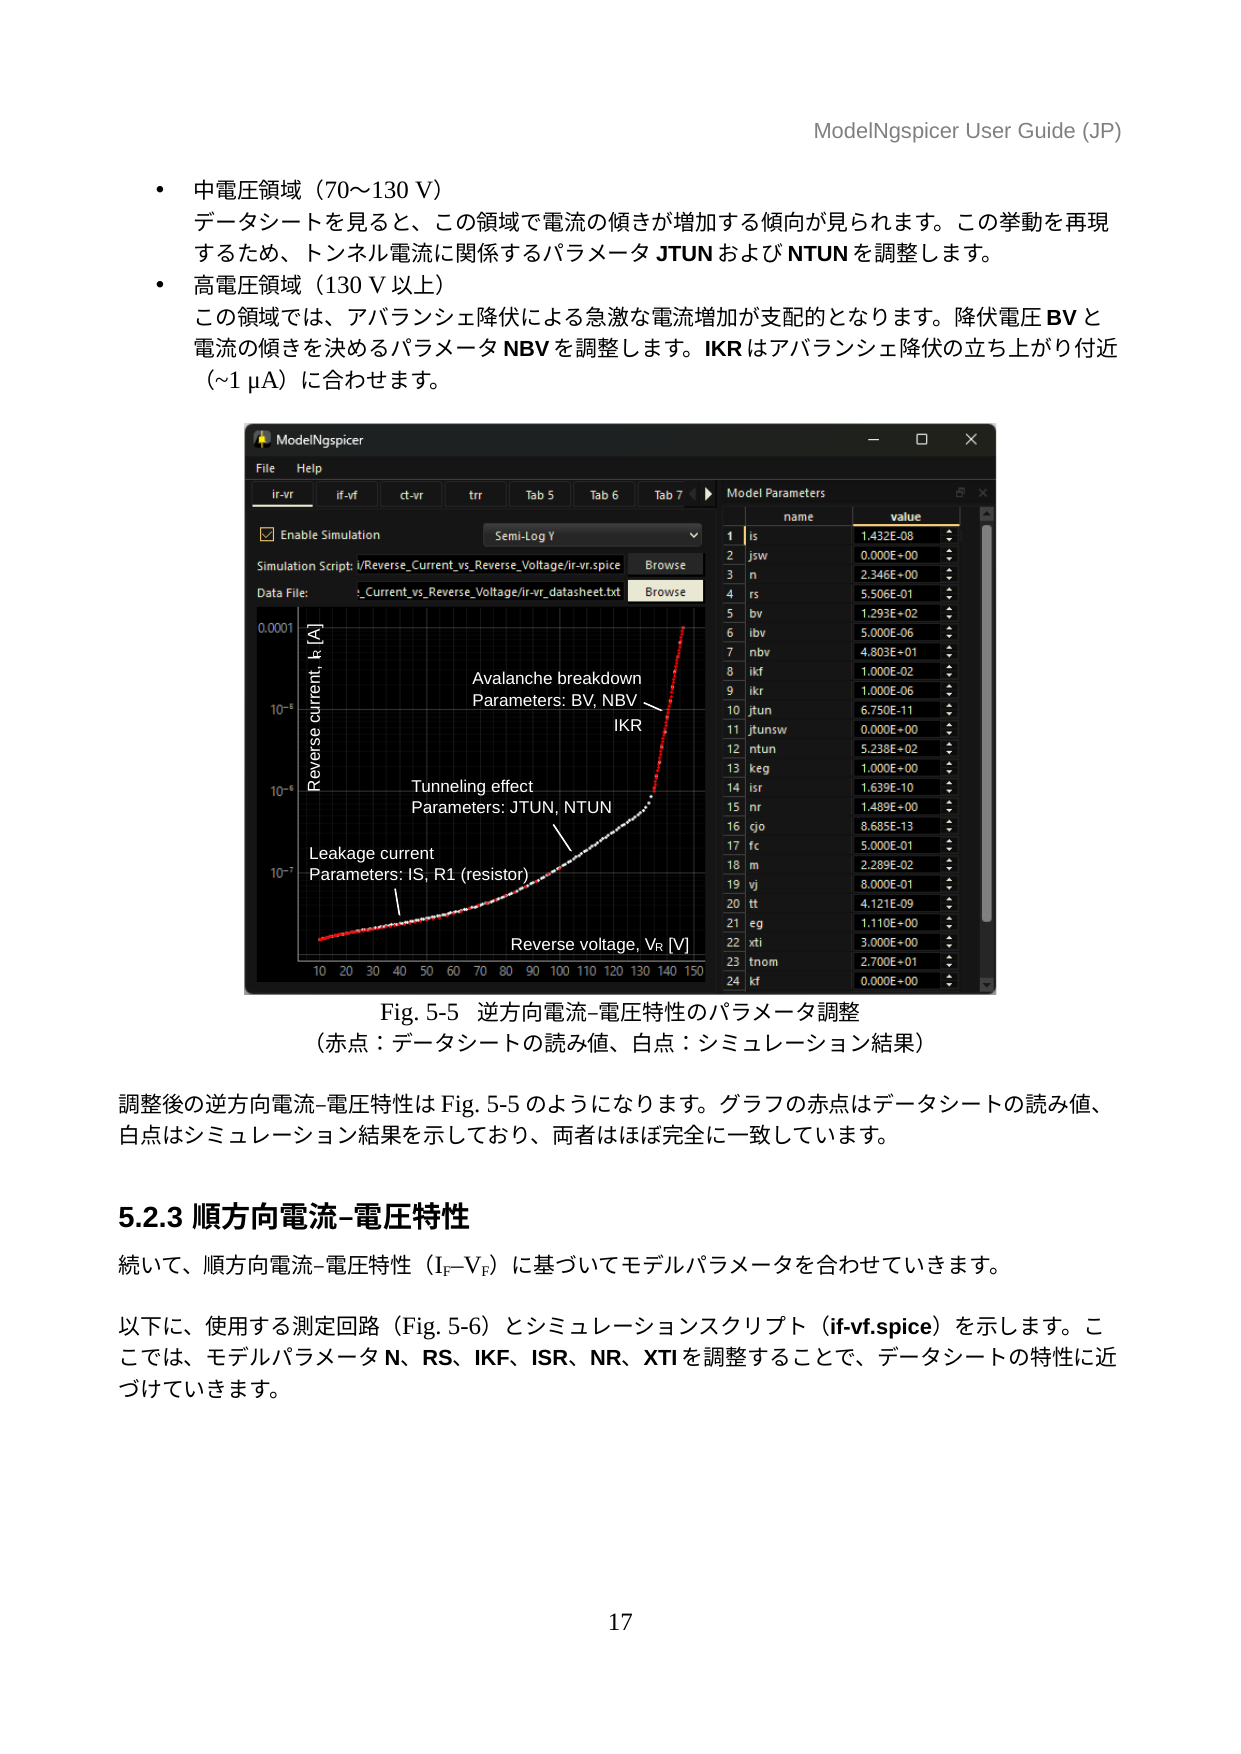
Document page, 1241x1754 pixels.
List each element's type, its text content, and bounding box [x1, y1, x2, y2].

subtitle 順方向電流–電圧特性 [118, 1193, 1122, 1236]
list 高電圧領域（130 V以上） この領域では、アバランシェ降伏による急激な電流増加が支配的となります。降伏電圧BVと電流の傾きを決めるパラメータNBVを調整します。IKRはアバランシェ降伏の立ち上がり付近（~1 μA）に合わせます。 [156, 268, 1122, 394]
text 調整後の逆方向電流–電圧特性はFig. 5-5のようになります。グラフの赤点はデータシートの読み値、白点はシミュレーション結果を示しており、両者はほぼ完全に一致しています。 [118, 1087, 1122, 1150]
list 中電圧領域（70〜130 V） データシートを見ると、この領域で電流の傾きが増加する傾向が見られます。この挙動を再現するため、トンネル電流に関係するパラメータJTUNおよびNTUNを調整します。 [156, 173, 1122, 268]
text 続いて、順方向電流–電圧特性（IF–VF）に基づいてモデルパラメータを合わせていきます。 [118, 1248, 1122, 1280]
text Fig. 5-5 逆方向電流–電圧特性のパラメータ調整 （赤点：データシートの読み値、白点：シミュレーション結果） [118, 423, 1122, 1058]
text 以下に、使用する測定回路（Fig. 5-6）とシミュレーションスクリプト（if-vf.spice）を示します。ここでは、モデルパラメータN、RS、IKF、ISR、NR、XTIを調整することで、データシートの特性に近づけていきます。 [118, 1309, 1122, 1404]
